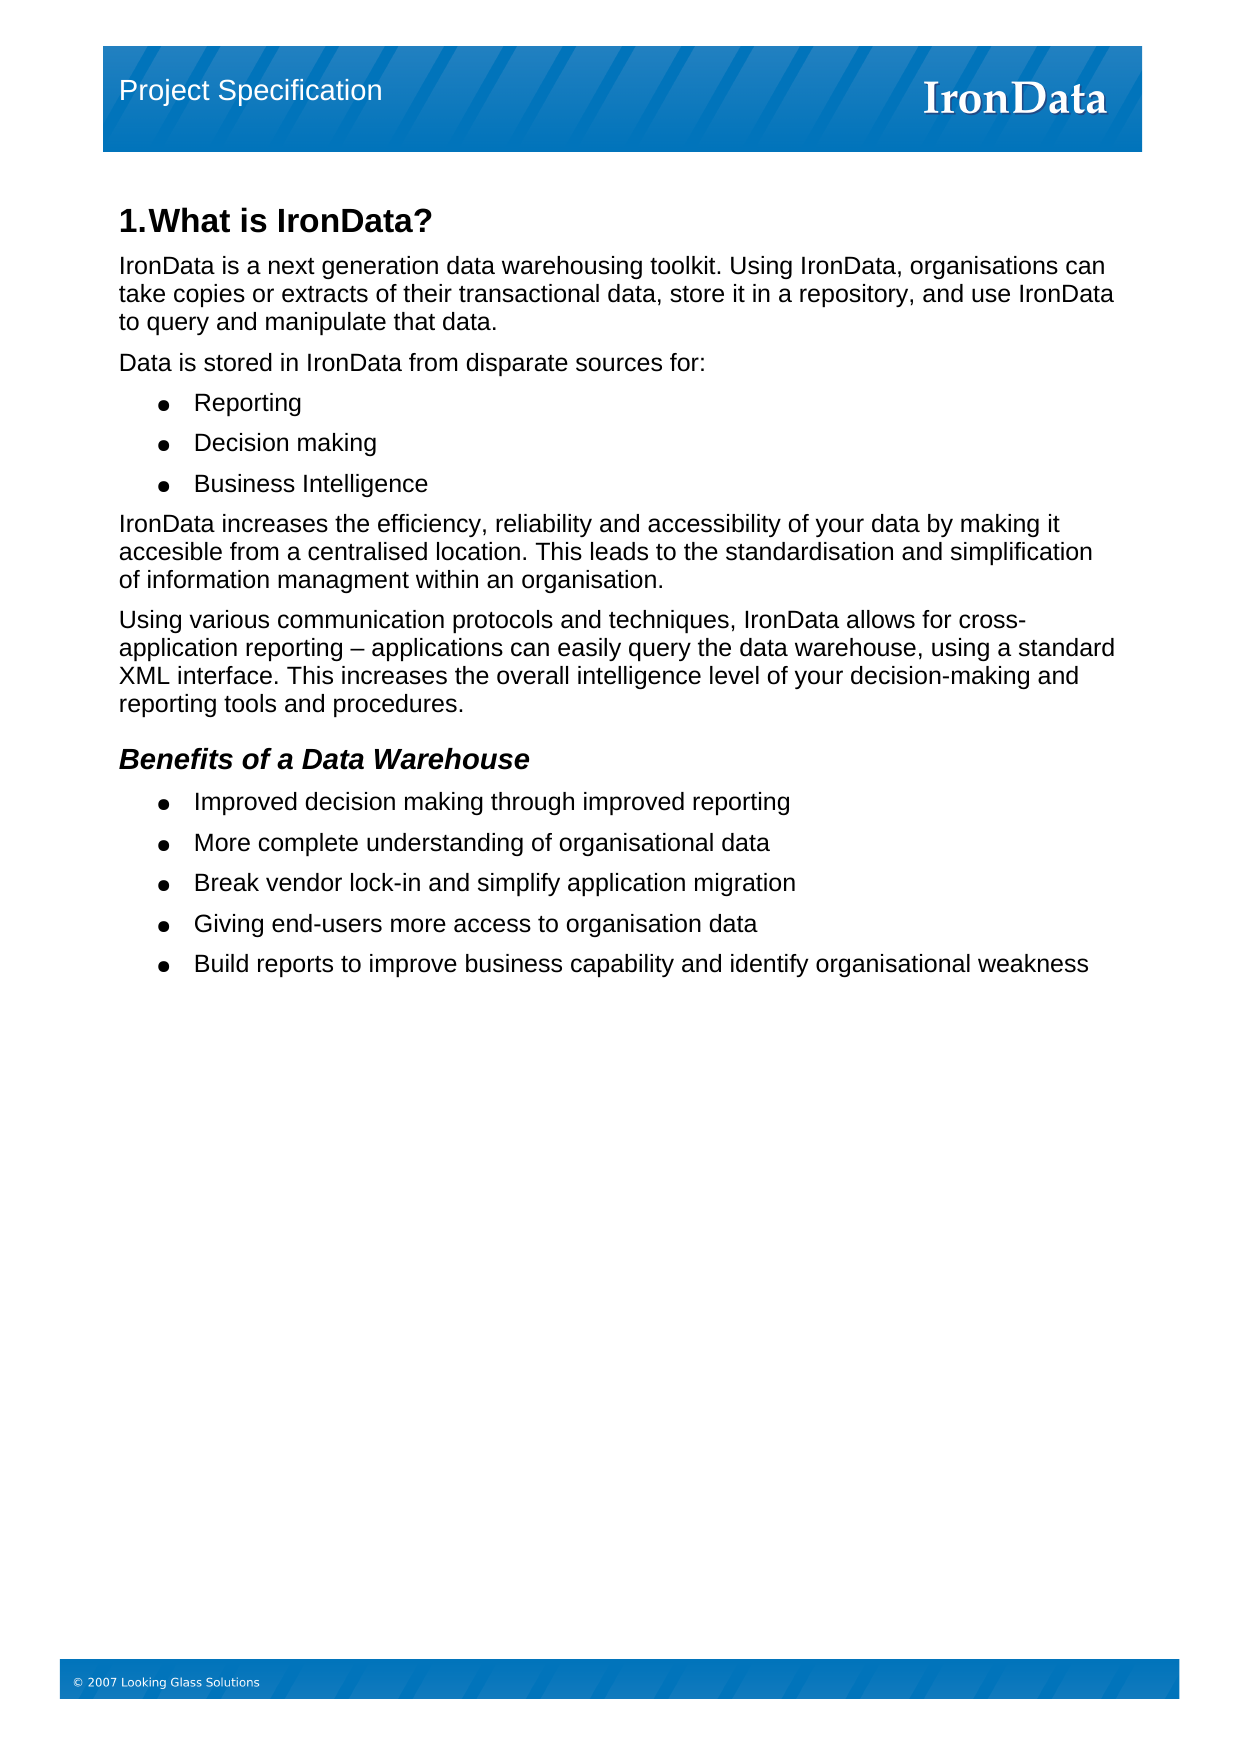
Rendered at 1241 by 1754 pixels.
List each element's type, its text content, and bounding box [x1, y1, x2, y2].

list Break vendor lock-in and simplify application migration [156, 869, 1120, 897]
subtitle Benefits of a Data Warehouse [119, 743, 1120, 776]
list Build reports to improve business capability and identify organisational weakness [156, 950, 1120, 978]
subtitle What is IronData? [119, 202, 1120, 240]
list Reporting [156, 389, 1120, 417]
list Business Intelligence [156, 470, 1120, 498]
picture [103, 46, 1143, 152]
list More complete understanding of organisational data [156, 828, 1120, 856]
text IronData is a next generation data warehousing toolkit. Using IronData, organisations can take copies or extracts of their transactional data, store it in a repository, and use IronData to query and manipulate that data. [119, 252, 1120, 336]
list Decision making [156, 429, 1120, 457]
text Using various communication protocols and techniques, IronData allows for cross-application reporting – applications can easily query the data warehouse, using a standard XML interface. This increases the overall intelligence level of your decision-making and reporting tools and procedures. [119, 606, 1120, 718]
text IronData increases the efficiency, reliability and accessibility of your data by making it accesible from a centralised location. This leads to the standardisation and simplification of information managment within an organisation. [119, 510, 1120, 594]
list Improved decision making through improved reporting [156, 788, 1120, 816]
picture [59, 1659, 1180, 1699]
list Giving end-users more access to organisation data [156, 909, 1120, 937]
text Data is stored in IronData from disparate sources for: [119, 348, 1120, 376]
